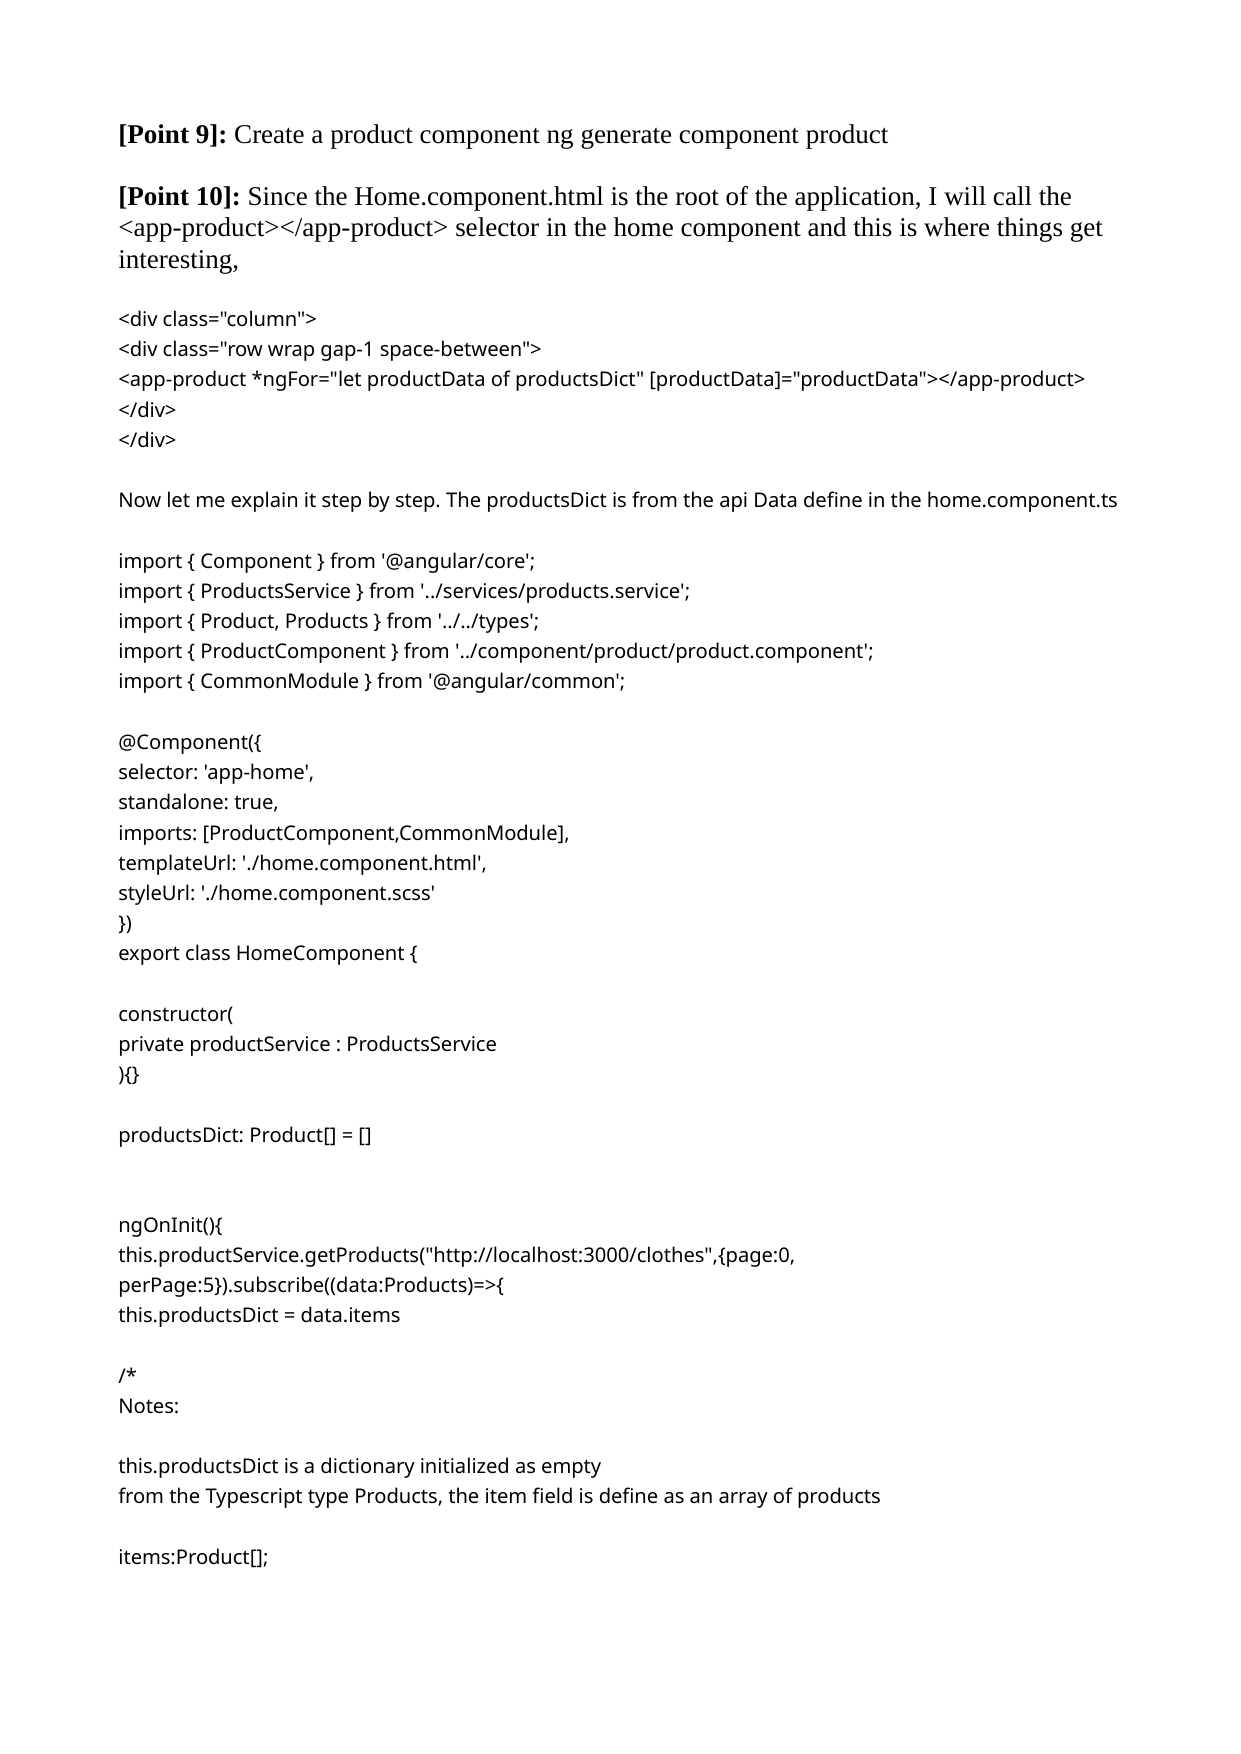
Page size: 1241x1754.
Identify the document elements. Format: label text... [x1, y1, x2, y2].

text standalone: true, [118, 786, 1122, 816]
text constructor( [118, 997, 1122, 1027]
text <app-product *ngFor="let productData of productsDict" [productData]="productData"></app-product> [118, 363, 1122, 393]
text productsDict: Product[] = [] [118, 1118, 1122, 1148]
text imports: [ProductComponent,CommonModule], [118, 816, 1122, 846]
text from the Typescript type Products, the item field is define as an array of products [118, 1479, 1122, 1510]
text private productService : ProductsService [118, 1027, 1122, 1057]
text ngOnInit(){ [118, 1208, 1122, 1238]
text import { CommonModule } from '@angular/common'; [118, 665, 1122, 695]
text templateUrl: './home.component.html', [118, 846, 1122, 876]
text <div class="column"> [118, 305, 1122, 332]
text <div class="row wrap gap-1 space-between"> [118, 332, 1122, 363]
text this.productService.getProducts("http://localhost:3000/clothes",{page:0, perPage:5}).subscribe((data:Products)=>{ [118, 1238, 1122, 1298]
text /* [118, 1359, 1122, 1389]
text </div> [118, 393, 1122, 423]
text import { ProductsService } from '../services/products.service'; [118, 574, 1122, 604]
text @Component({ [118, 725, 1122, 755]
text import { Product, Products } from '../../types'; [118, 604, 1122, 634]
text }) [118, 906, 1122, 937]
text Now let me explain it step by step. The productsDict is from the api Data define in the home.component.ts [118, 483, 1122, 514]
text [Point 9]: Create a product component ng generate component product [118, 118, 1122, 149]
text ){} [118, 1057, 1122, 1088]
text Notes: [118, 1389, 1122, 1419]
text </div> [118, 423, 1122, 453]
text selector: 'app-home', [118, 755, 1122, 786]
text this.productsDict = data.items [118, 1298, 1122, 1328]
text import { ProductComponent } from '../component/product/product.component'; [118, 634, 1122, 665]
text import { Component } from '@angular/core'; [118, 544, 1122, 574]
text items:Product[]; [118, 1540, 1122, 1570]
text [Point 10]: Since the Home.component.html is the root of the application, I will call the <app-product></app-product> selector in the home component and this is where things get interesting, [118, 180, 1122, 274]
text styleUrl: './home.component.scss' [118, 876, 1122, 906]
text export class HomeComponent { [118, 937, 1122, 967]
text this.productsDict is a dictionary initialized as empty [118, 1449, 1122, 1479]
